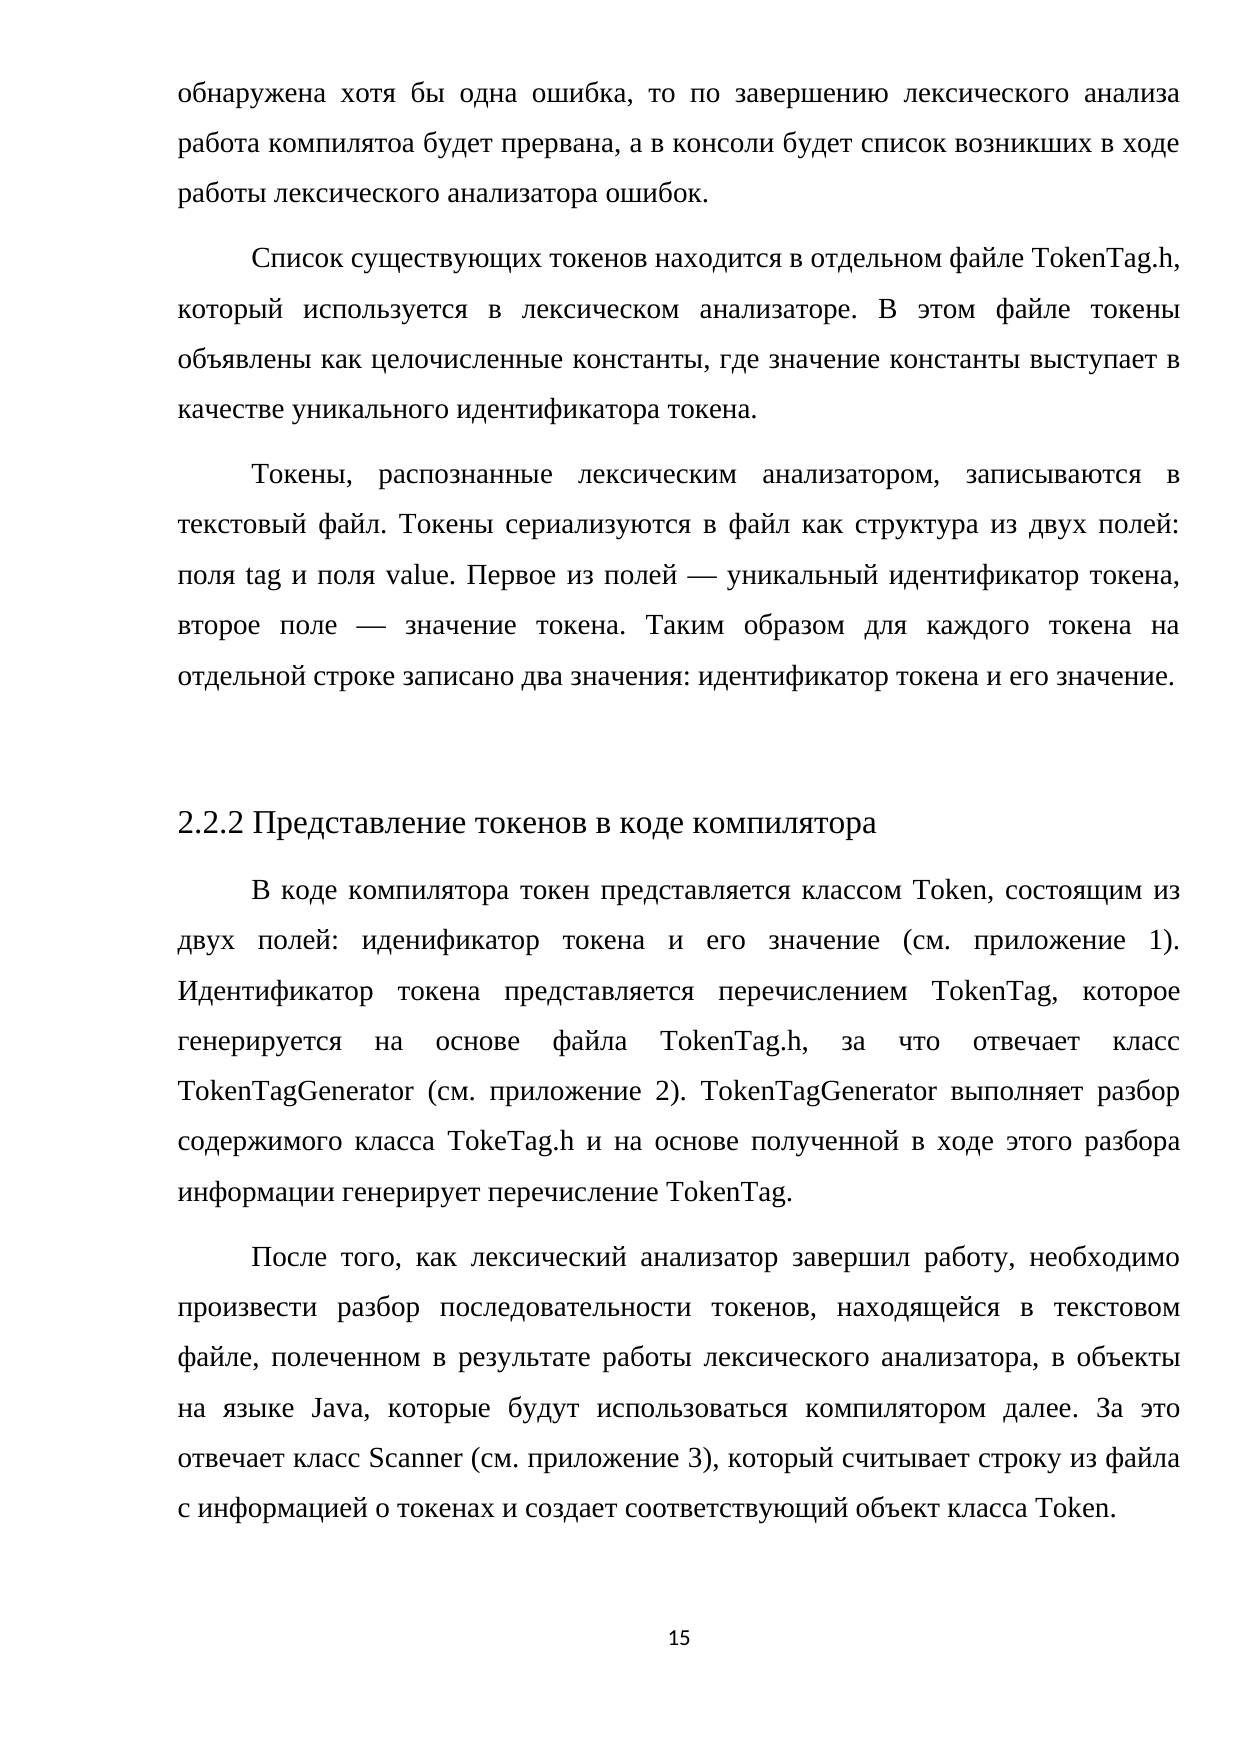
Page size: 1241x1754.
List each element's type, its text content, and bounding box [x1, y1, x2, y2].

subtitle 2.2.2 Представление токенов в коде компилятора [177, 802, 1181, 840]
text После того, как лексический анализатор завершил работу, необходимо произвести разбор последовательности токенов, находящейся в текстовом файле, полеченном в результате работы лексического анализатора, в объекты на языке Java, которые будут использоваться компилятором далее. За это отвечает класс Scanner (см. приложение 3), который считывает строку из файла с информацией о токенах и создает соответствующий объект класса Token. [177, 1239, 1181, 1524]
text обнаружена хотя бы одна ошибка, то по завершению лексического анализа работа компилятоа будет прервана, а в консоли будет список возникших в ходе работы лексического анализатора ошибок. [177, 75, 1181, 209]
text Токены, распознанные лексическим анализатором, записываются в текстовый файл. Токены сериализуются в файл как структура из двух полей: поля tag и поля value. Первое из полей — уникальный идентификатор токена, второе поле — значение токена. Таким образом для каждого токена на отдельной строке записано два значения: идентификатор токена и его значение. [177, 456, 1181, 691]
text Список существующих токенов находится в отдельном файле TokenTag.h, который используется в лексическом анализаторе. В этом файле токены объявлены как целочисленные константы, где значение константы выступает в качестве уникального идентификатора токена. [177, 241, 1181, 425]
text В коде компилятора токен представляется классом Token, состоящим из двух полей: иденификатор токена и его значение (см. приложение 1). Идентификатор токена представляется перечислением TokenTag, которое генерируется на основе файла TokenTag.h, за что отвечает класс TokenTagGenerator (см. приложение 2). TokenTagGenerator выполняет разбор содержимого класса TokeTag.h и на основе полученной в ходе этого разбора информации генерирует перечисление TokenTag. [177, 872, 1181, 1207]
